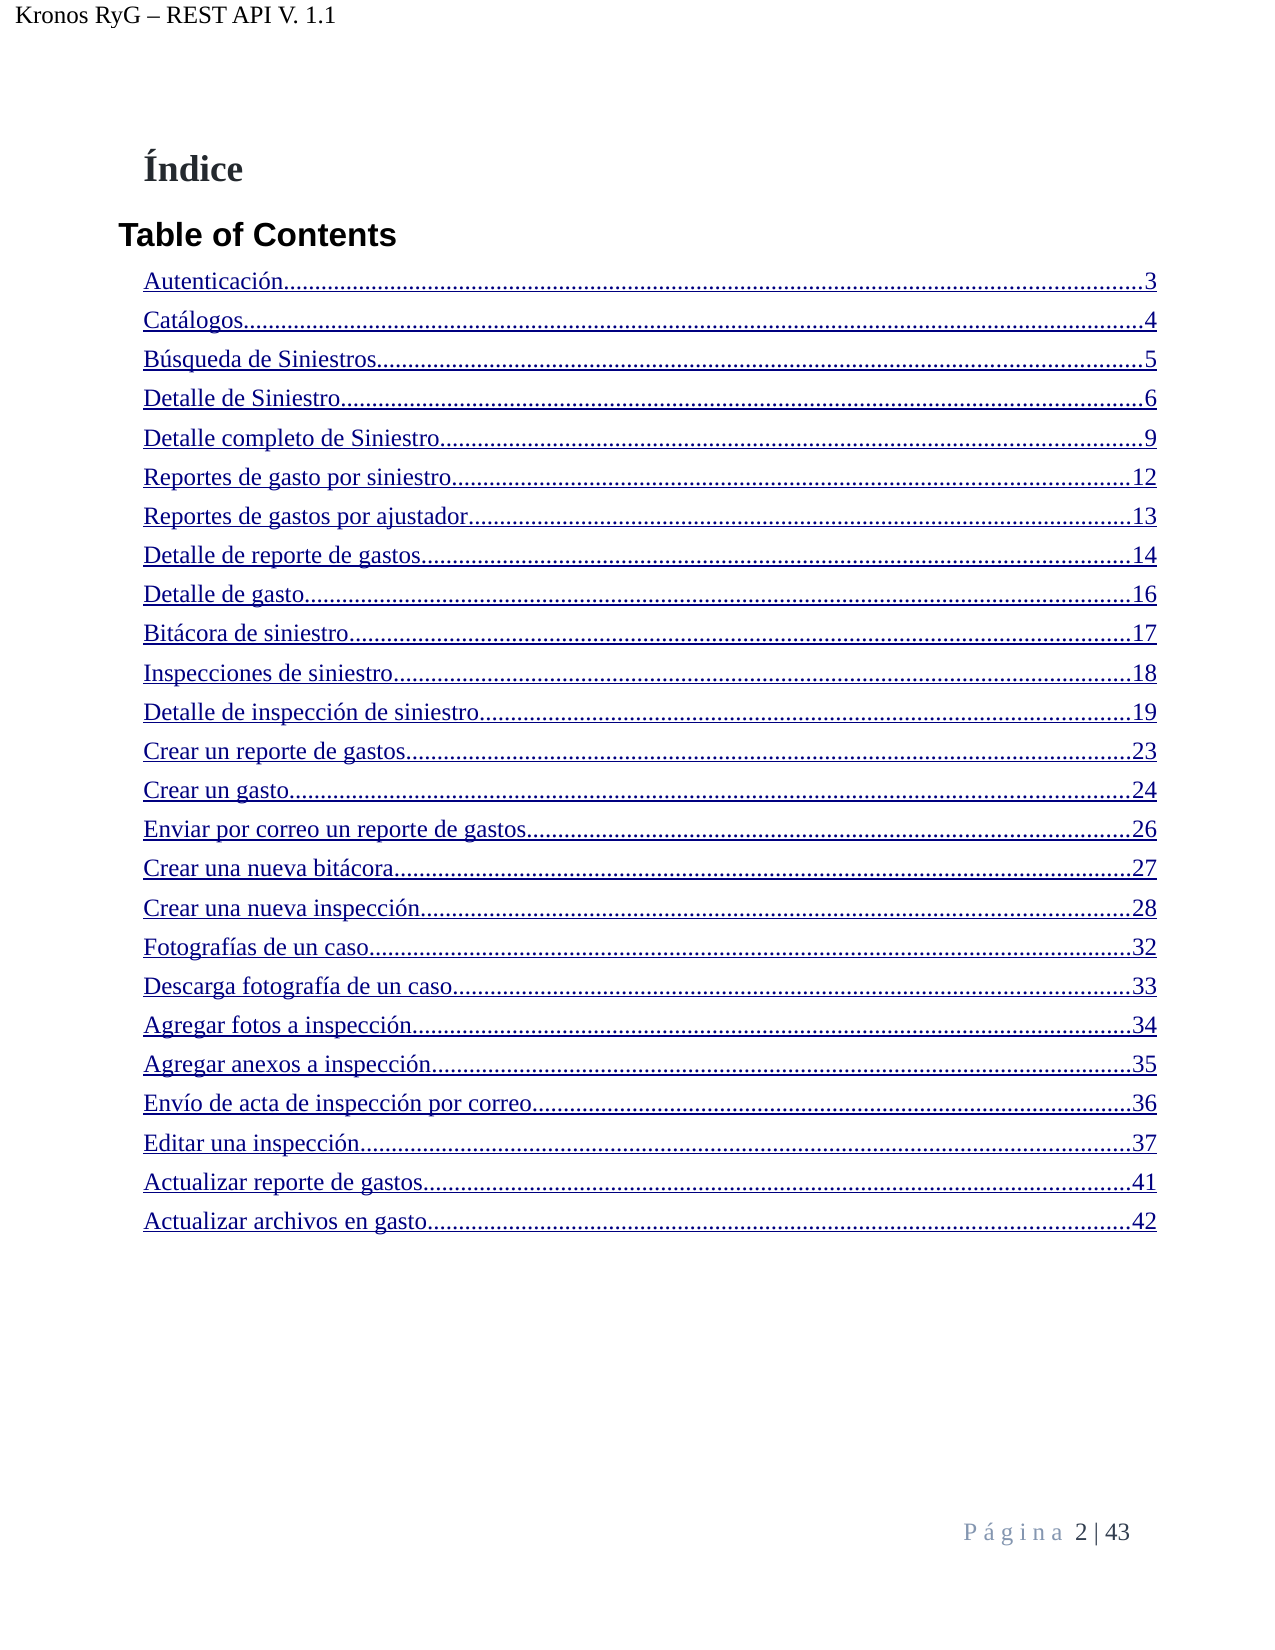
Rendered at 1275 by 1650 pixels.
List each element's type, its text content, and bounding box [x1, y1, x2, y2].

text Índice [118, 147, 1157, 190]
text Fotografías de un caso 32 [143, 932, 1157, 957]
subtitle Table of Contents [118, 215, 1157, 253]
text Detalle de inspección de siniestro 19 [143, 697, 1157, 722]
text Reportes de gastos por ajustador 13 [143, 501, 1157, 526]
text Enviar por correo un reporte de gastos 26 [143, 814, 1157, 839]
text Crear un reporte de gastos 23 [143, 736, 1157, 761]
text Inspecciones de siniestro 18 [143, 658, 1157, 683]
text Crear una nueva bitácora 27 [143, 853, 1157, 878]
text Detalle de gasto 16 [143, 579, 1157, 604]
text Catálogos 4 [143, 305, 1157, 330]
text Actualizar reporte de gastos 41 [143, 1167, 1157, 1192]
text Bitácora de siniestro 17 [143, 618, 1157, 643]
text Detalle de reporte de gastos 14 [143, 540, 1157, 565]
text Crear un gasto 24 [143, 775, 1157, 800]
text Editar una inspección 37 [143, 1128, 1157, 1153]
text Agregar fotos a inspección 34 [143, 1010, 1157, 1035]
text Búsqueda de Siniestros 5 [143, 344, 1157, 369]
text Envío de acta de inspección por correo 36 [143, 1088, 1157, 1113]
text Detalle de Siniestro 6 [143, 383, 1157, 408]
text Descarga fotografía de un caso 33 [143, 971, 1157, 996]
text Actualizar archivos en gasto 42 [143, 1206, 1157, 1231]
text Crear una nueva inspección 28 [143, 893, 1157, 918]
text Detalle completo de Siniestro 9 [143, 423, 1157, 448]
text Autenticación 3 [143, 266, 1157, 291]
text Reportes de gasto por siniestro 12 [143, 462, 1157, 487]
text Agregar anexos a inspección 35 [143, 1049, 1157, 1074]
